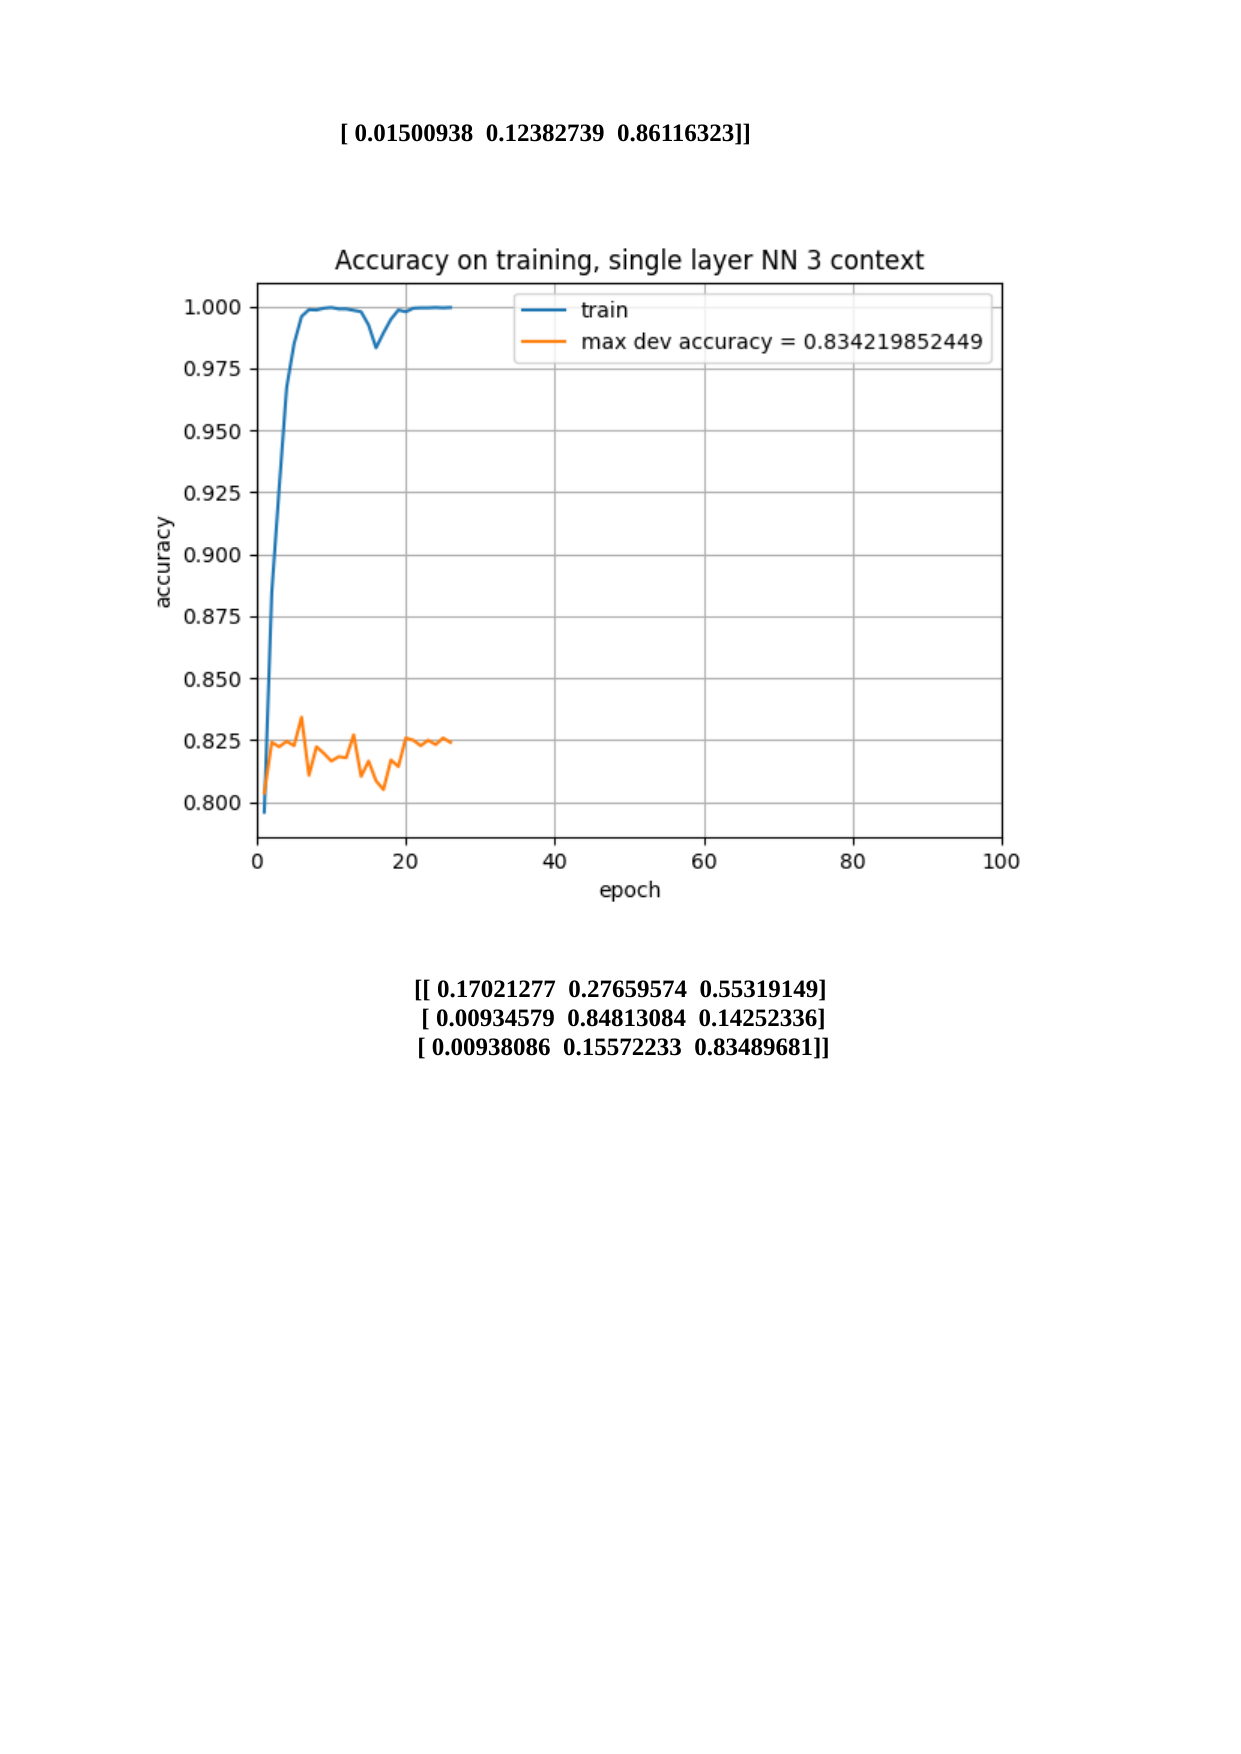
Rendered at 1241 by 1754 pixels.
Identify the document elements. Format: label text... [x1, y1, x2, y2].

text [ 0.00938086 0.15572233 0.83489681]] [118, 1032, 1122, 1061]
text [ 0.00934579 0.84813084 0.14252336] [118, 1003, 1122, 1032]
text [[ 0.17021277 0.27659574 0.55319149] [118, 974, 1122, 1003]
picture [137, 196, 1098, 917]
text [ 0.01500938 0.12382739 0.86116323]] [118, 118, 1122, 147]
